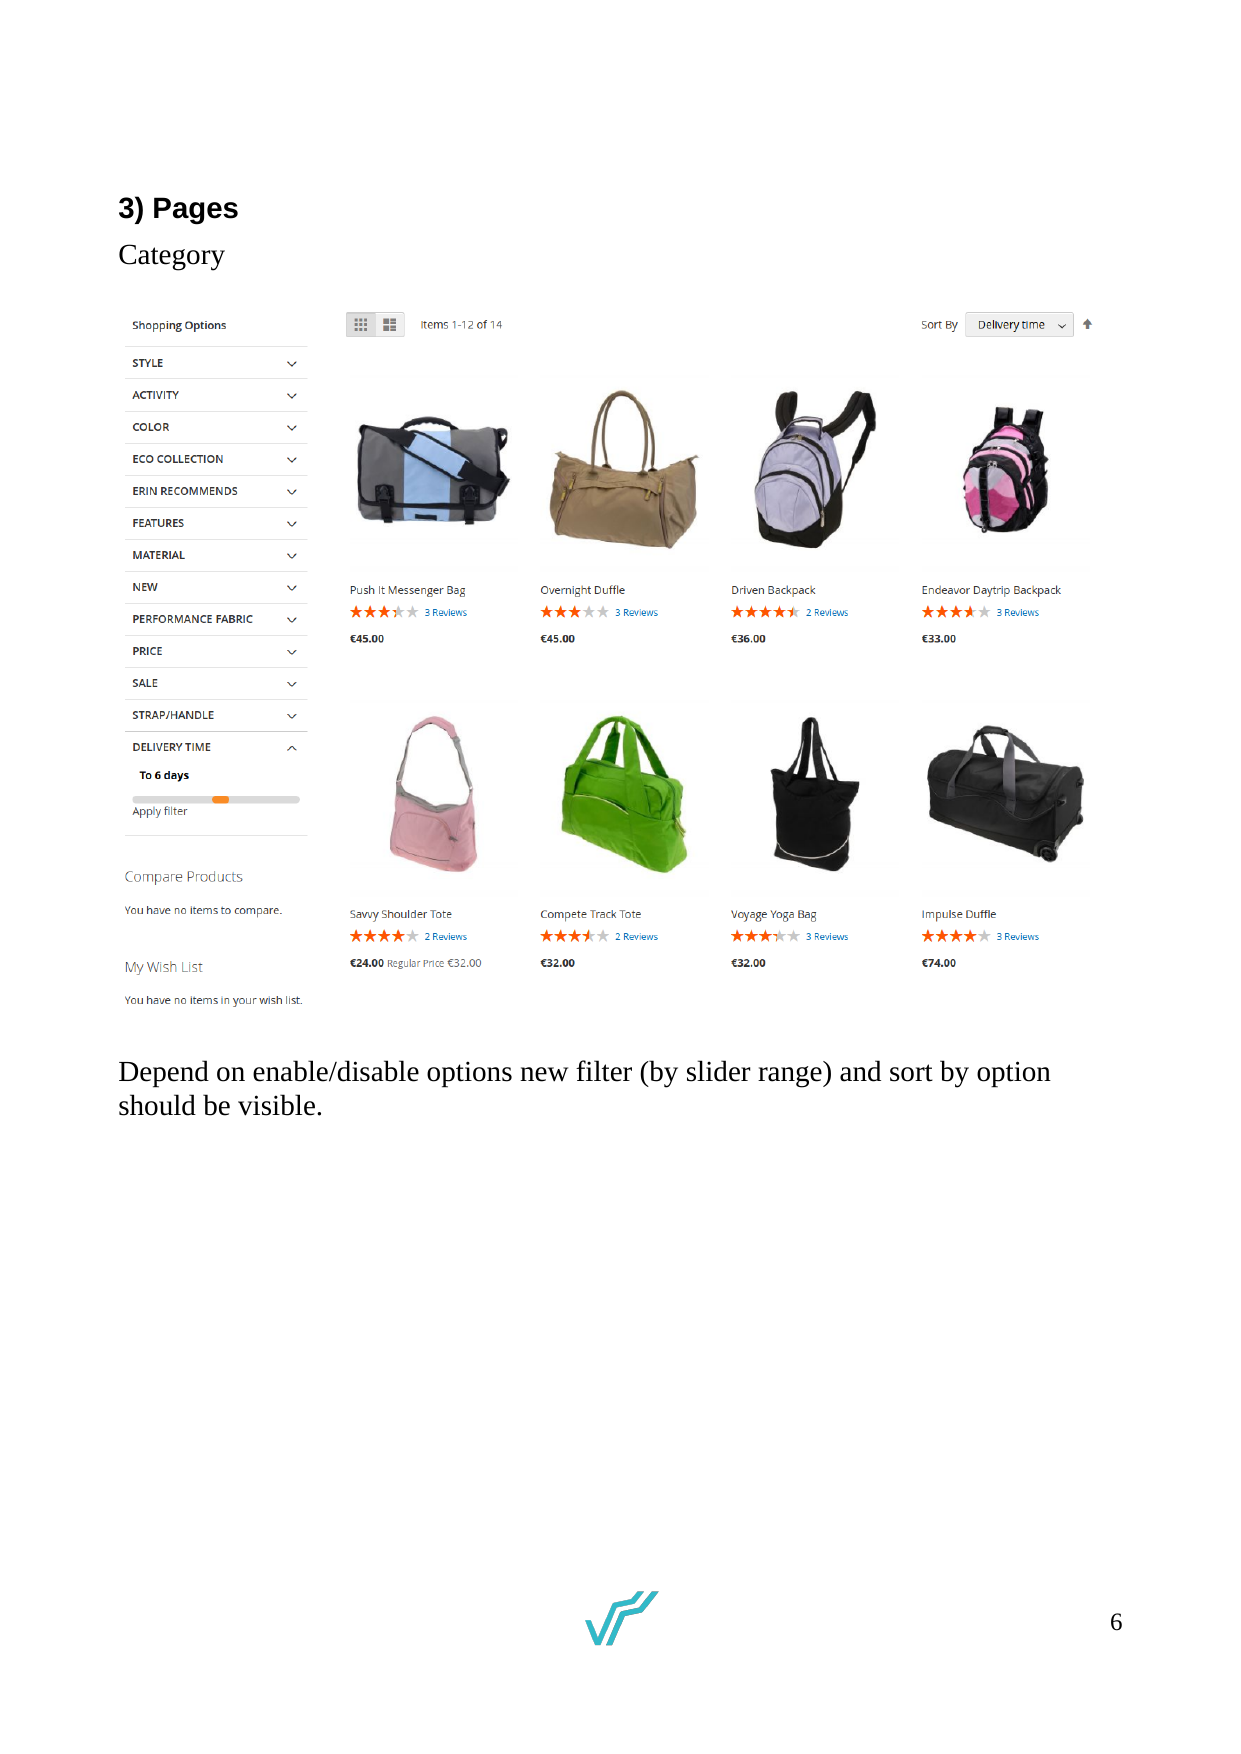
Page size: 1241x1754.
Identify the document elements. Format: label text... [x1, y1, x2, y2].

text Depend on enable/disable options new filter (by slider range) and sort by option should be visible. [118, 1054, 1122, 1122]
picture [581, 1577, 660, 1656]
text Category [118, 237, 1122, 271]
picture [118, 304, 1123, 1021]
subtitle 3) Pages [118, 191, 1122, 225]
